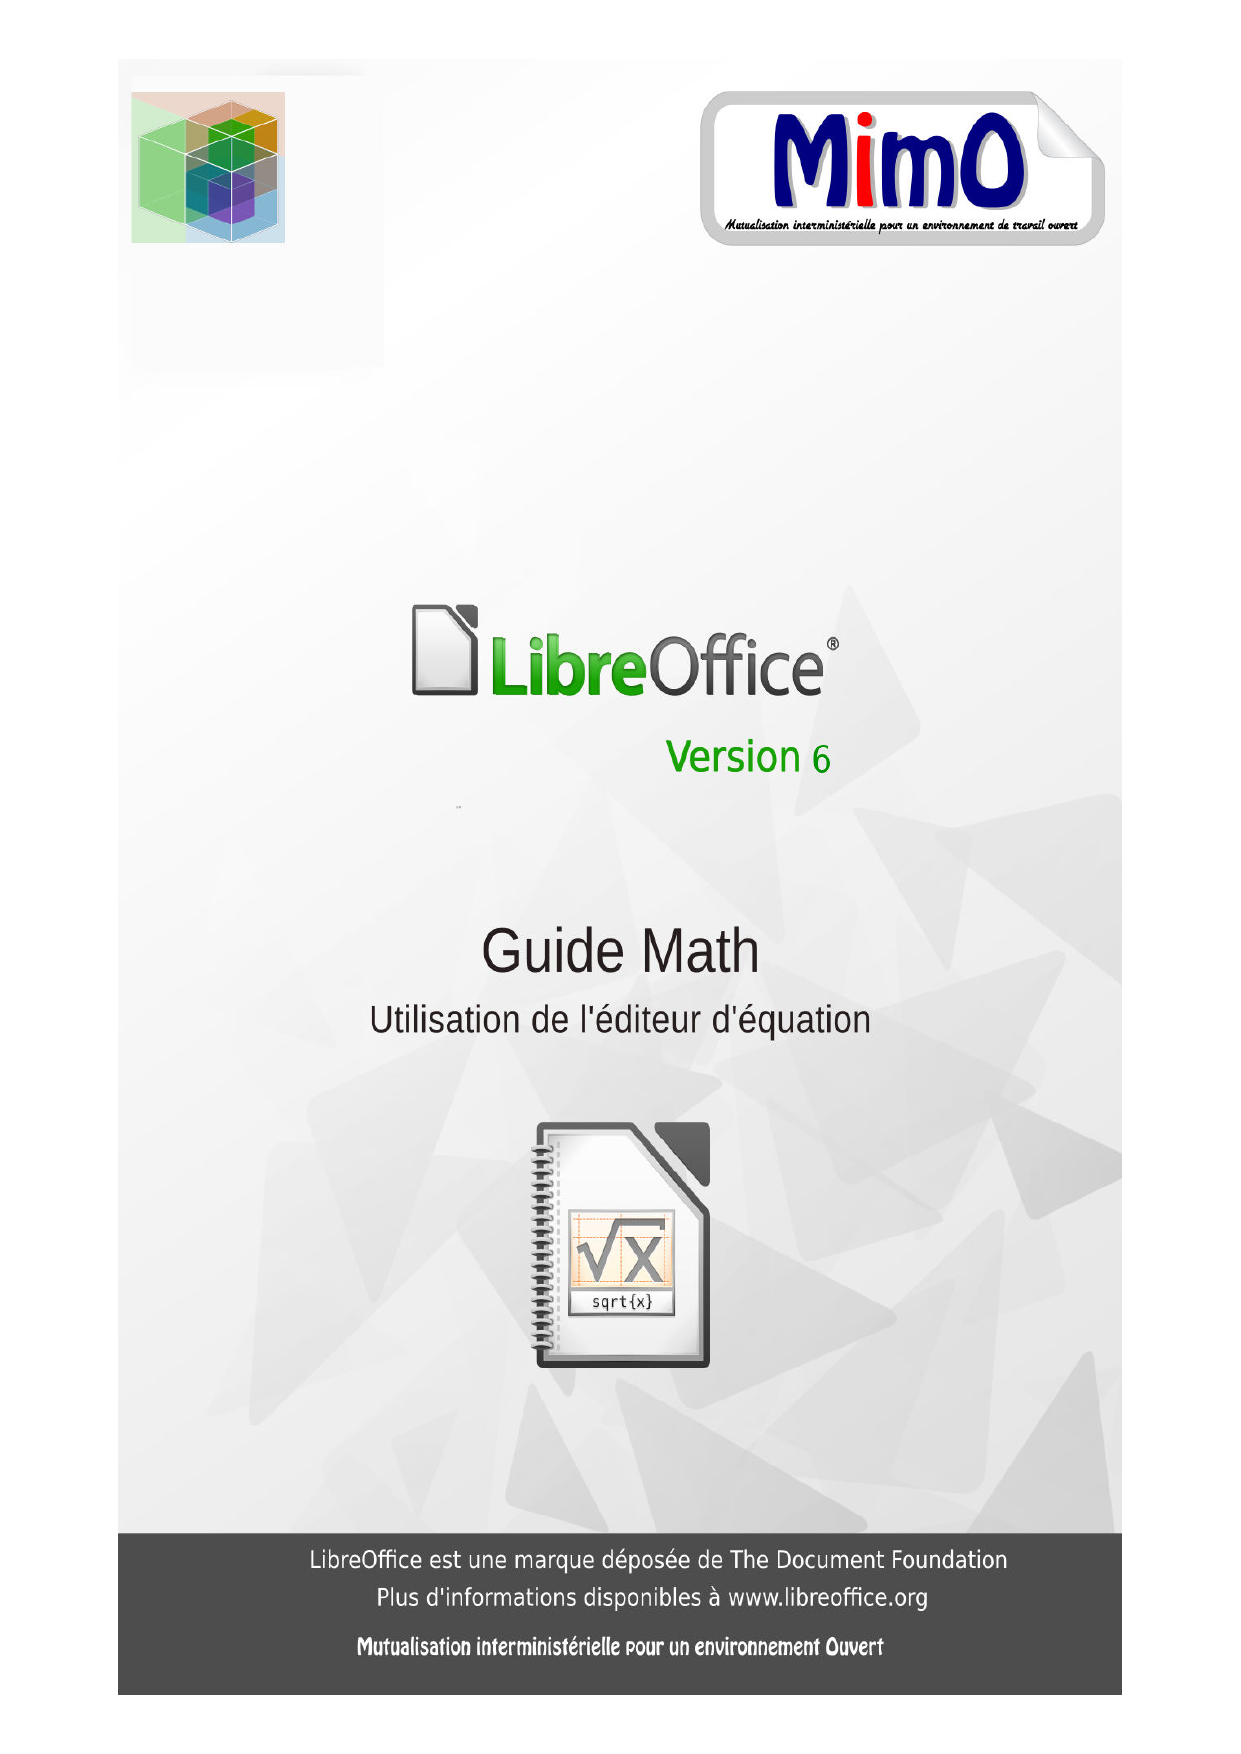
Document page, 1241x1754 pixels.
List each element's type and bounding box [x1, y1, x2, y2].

picture [118, 59, 1122, 1695]
